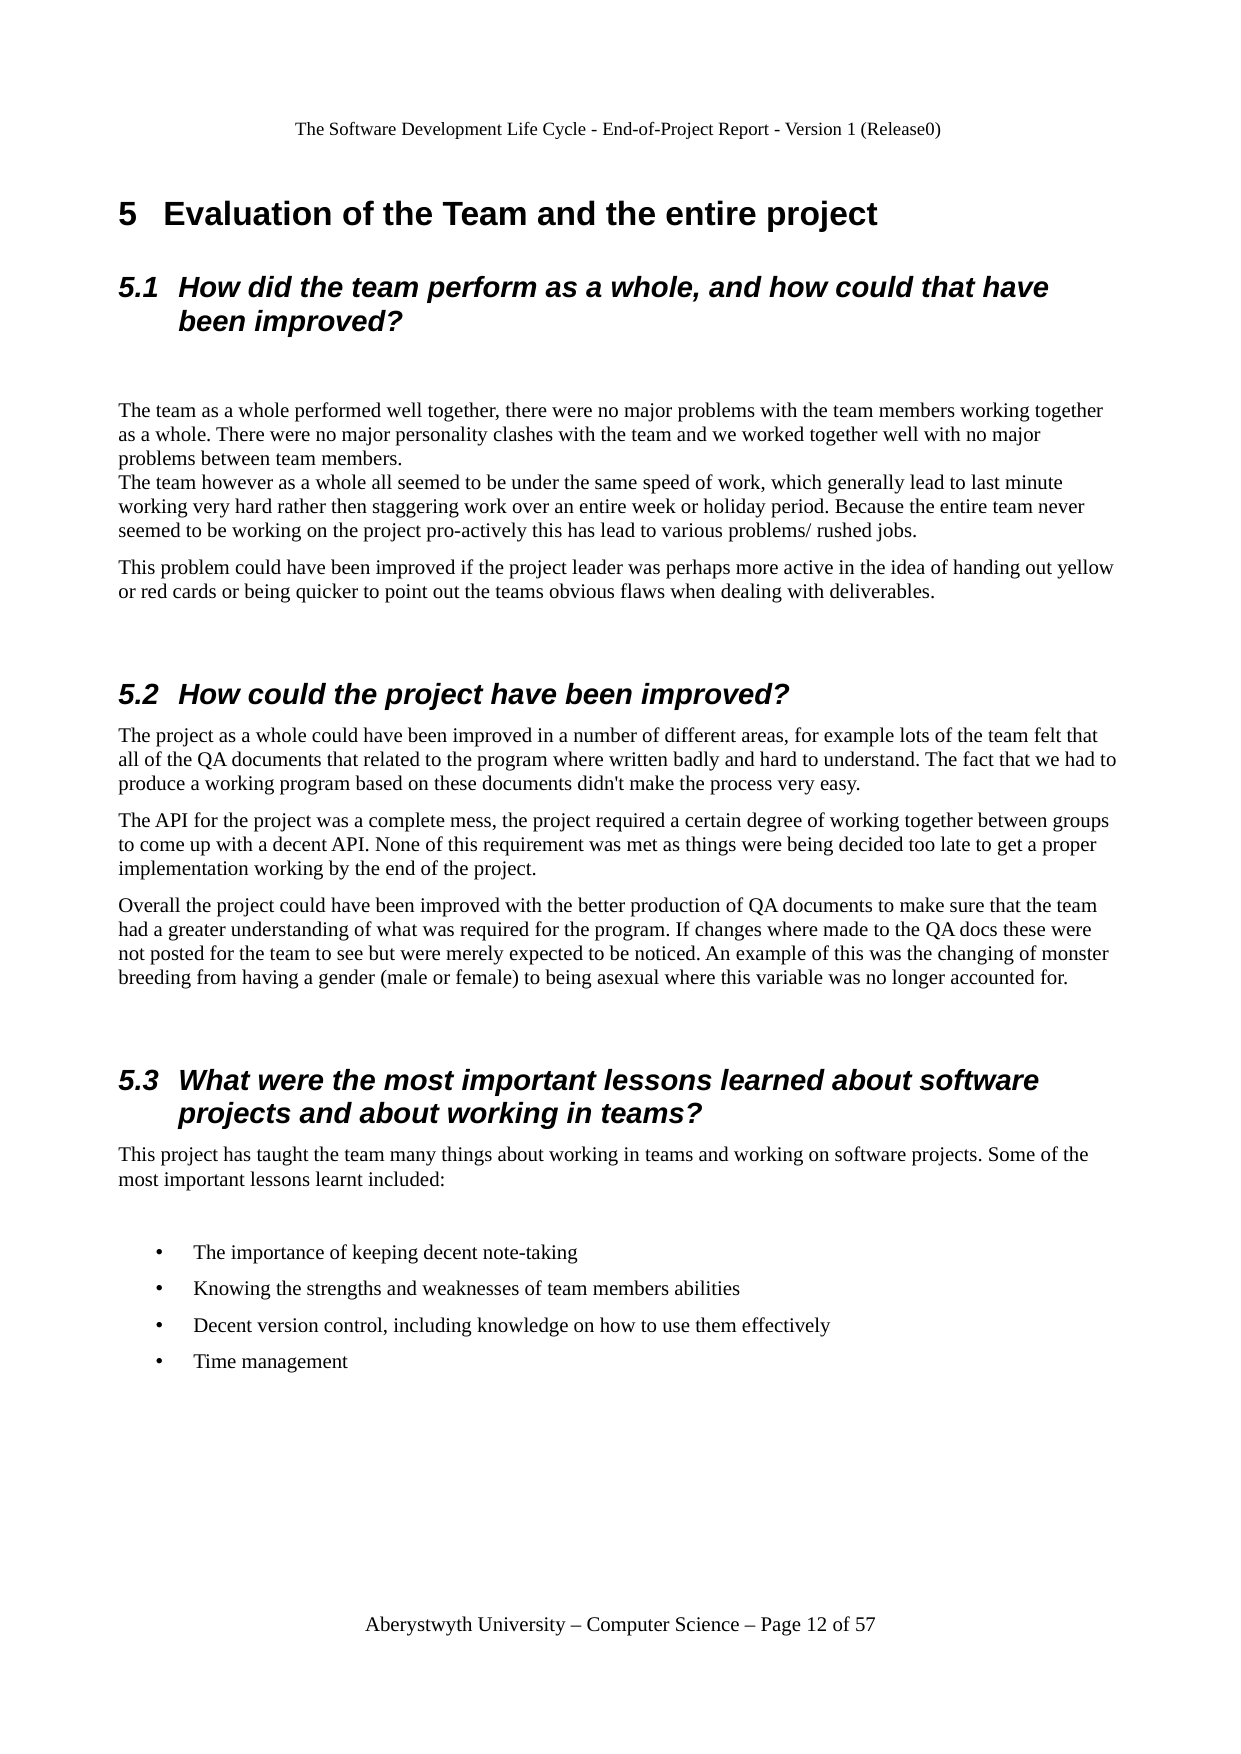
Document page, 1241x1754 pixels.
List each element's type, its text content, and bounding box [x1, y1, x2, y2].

subtitle How did the team perform as a whole, and how could that have been improved? [118, 270, 1122, 337]
text This problem could have been improved if the project leader was perhaps more active in the idea of handing out yellow or red cards or being quicker to point out the teams obvious flaws when dealing with deliverables. [118, 555, 1122, 603]
list Knowing the strengths and weaknesses of team members abilities [156, 1276, 1122, 1300]
text This project has taught the team many things about working in teams and working on software projects. Some of the most important lessons learnt included: [118, 1142, 1122, 1191]
subtitle How could the project have been improved? [118, 677, 1122, 711]
subtitle Evaluation of the Team and the entire project [118, 194, 1122, 233]
text Overall the project could have been improved with the better production of QA documents to make sure that the team had a greater understanding of what was required for the program. If changes where made to the QA docs these were not posted for the team to see but were merely expected to be noticed. An example of this was the changing of monster breeding from having a gender (male or female) to being asexual where this variable was no longer accounted for. [118, 892, 1122, 989]
list Decent version control, including knowledge on how to use them effectively [156, 1313, 1122, 1337]
text The project as a whole could have been improved in a number of different areas, for example lots of the team felt that all of the QA documents that related to the program where written badly and hard to understand. The fact that we had to produce a working program based on these documents didn't make the process very easy. [118, 723, 1122, 795]
text The team as a whole performed well together, there were no major problems with the team members working together as a whole. There were no major personality clashes with the team and we worked together well with no major problems between team members. [118, 350, 1122, 470]
subtitle What were the most important lessons learned about software projects and about working in teams? [118, 1063, 1122, 1130]
list The importance of keeping decent note-taking [156, 1239, 1122, 1264]
list Time management [156, 1349, 1122, 1373]
text The API for the project was a complete mess, the project required a certain degree of working together between groups to come up with a decent API. None of this requirement was met as things were being decided too late to get a proper implementation working by the end of the project. [118, 808, 1122, 880]
text The team however as a whole all seemed to be under the same speed of work, which generally lead to last minute working very hard rather then staggering work over an entire week or holiday period. Because the entire team never seemed to be working on the project pro-actively this has lead to various problems/ rushed jobs. [118, 470, 1122, 542]
